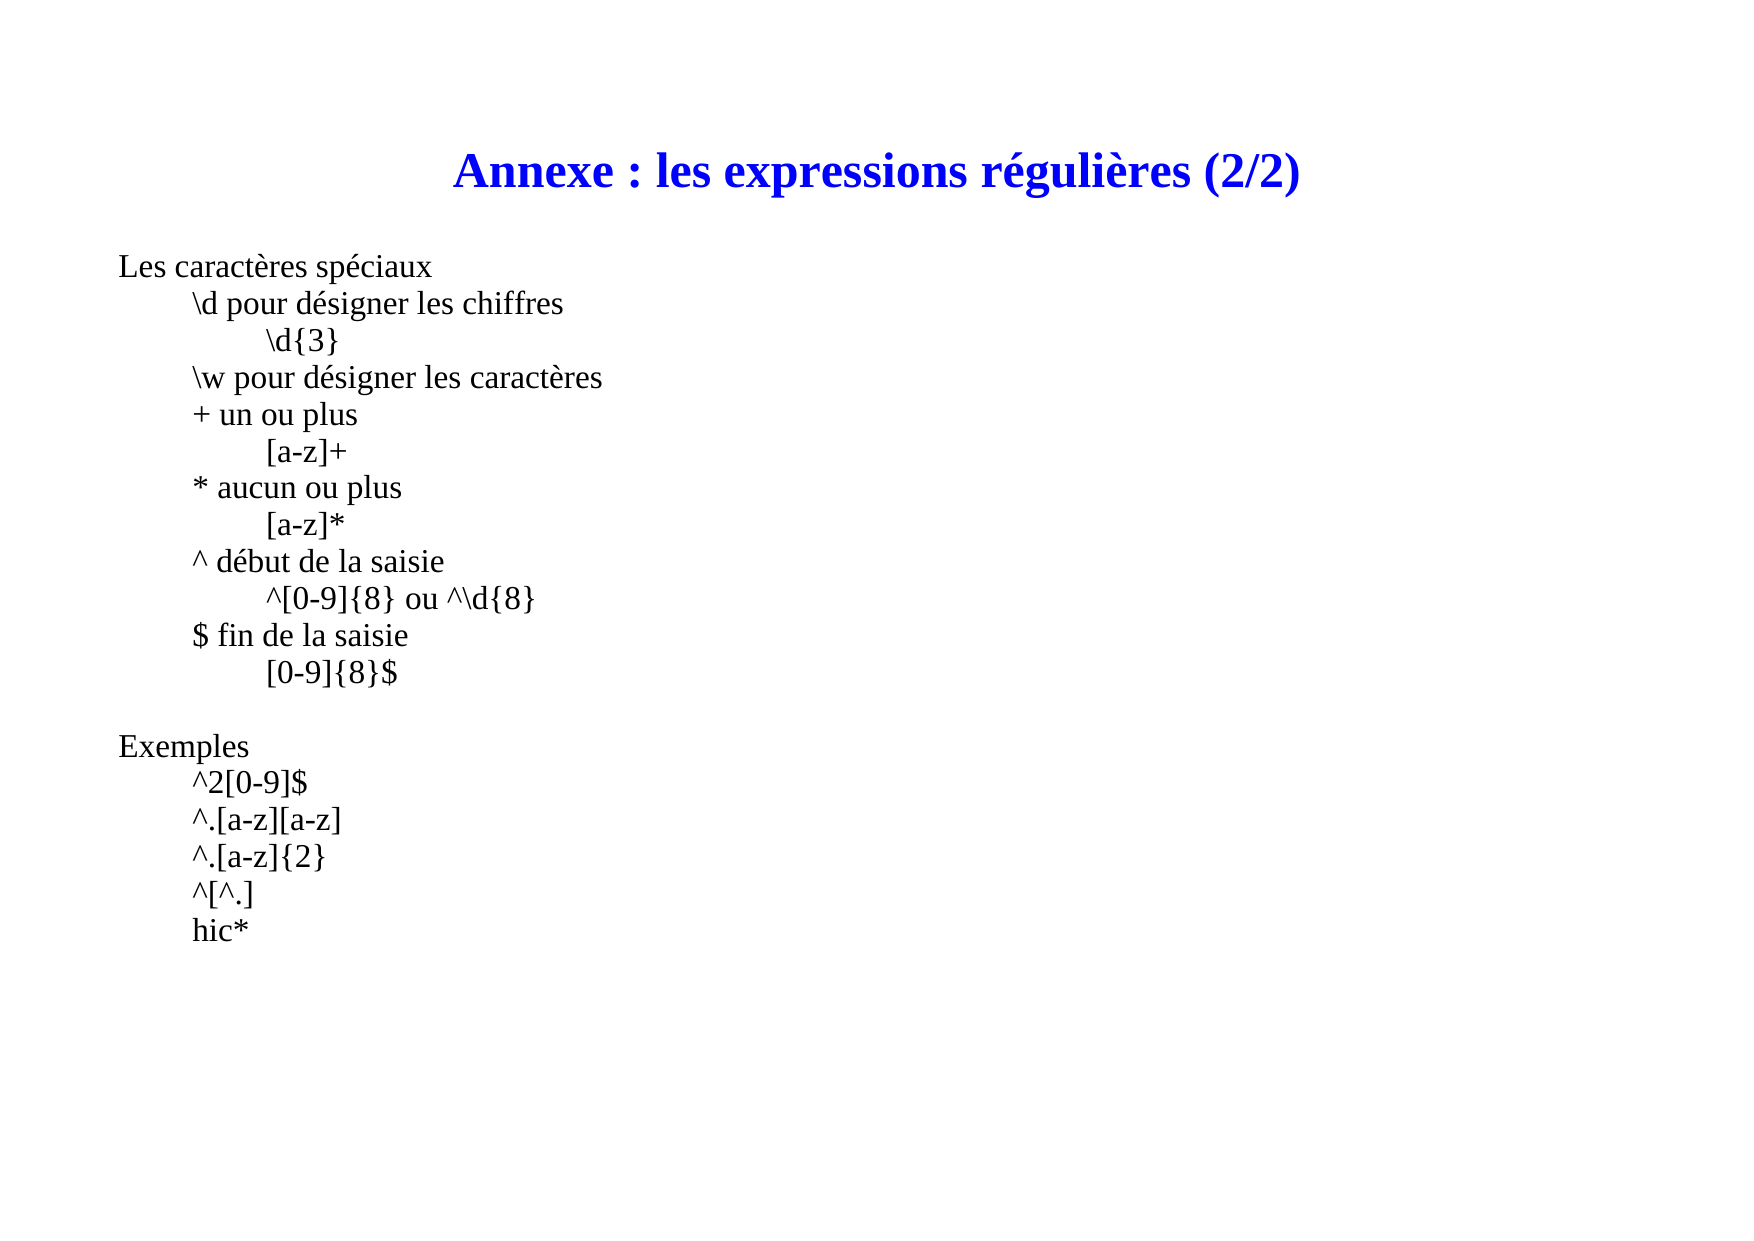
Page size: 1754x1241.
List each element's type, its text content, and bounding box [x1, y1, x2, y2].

text Les caractères spéciaux [118, 248, 1636, 285]
text [a-z]+ [118, 432, 1636, 469]
text ^2[0-9]$ [118, 764, 1636, 801]
text \w pour désigner les caractères [118, 358, 1636, 395]
subtitle Annexe : les expressions régulières (2/2) [118, 143, 1636, 198]
text ^.[a-z][a-z] [118, 801, 1636, 838]
text hic* [118, 912, 1636, 948]
text [0-9]{8}$ [118, 653, 1636, 690]
text $ fin de la saisie [118, 617, 1636, 653]
text ^ début de la saisie [118, 543, 1636, 580]
text \d{3} [118, 322, 1636, 358]
text ^.[a-z]{2} [118, 838, 1636, 875]
text * aucun ou plus [118, 469, 1636, 506]
text [a-z]* [118, 506, 1636, 543]
text Exemples [118, 727, 1636, 764]
text ^[0-9]{8} ou ^\d{8} [118, 580, 1636, 617]
text ^[^.] [118, 875, 1636, 912]
text \d pour désigner les chiffres [118, 285, 1636, 322]
text + un ou plus [118, 395, 1636, 432]
